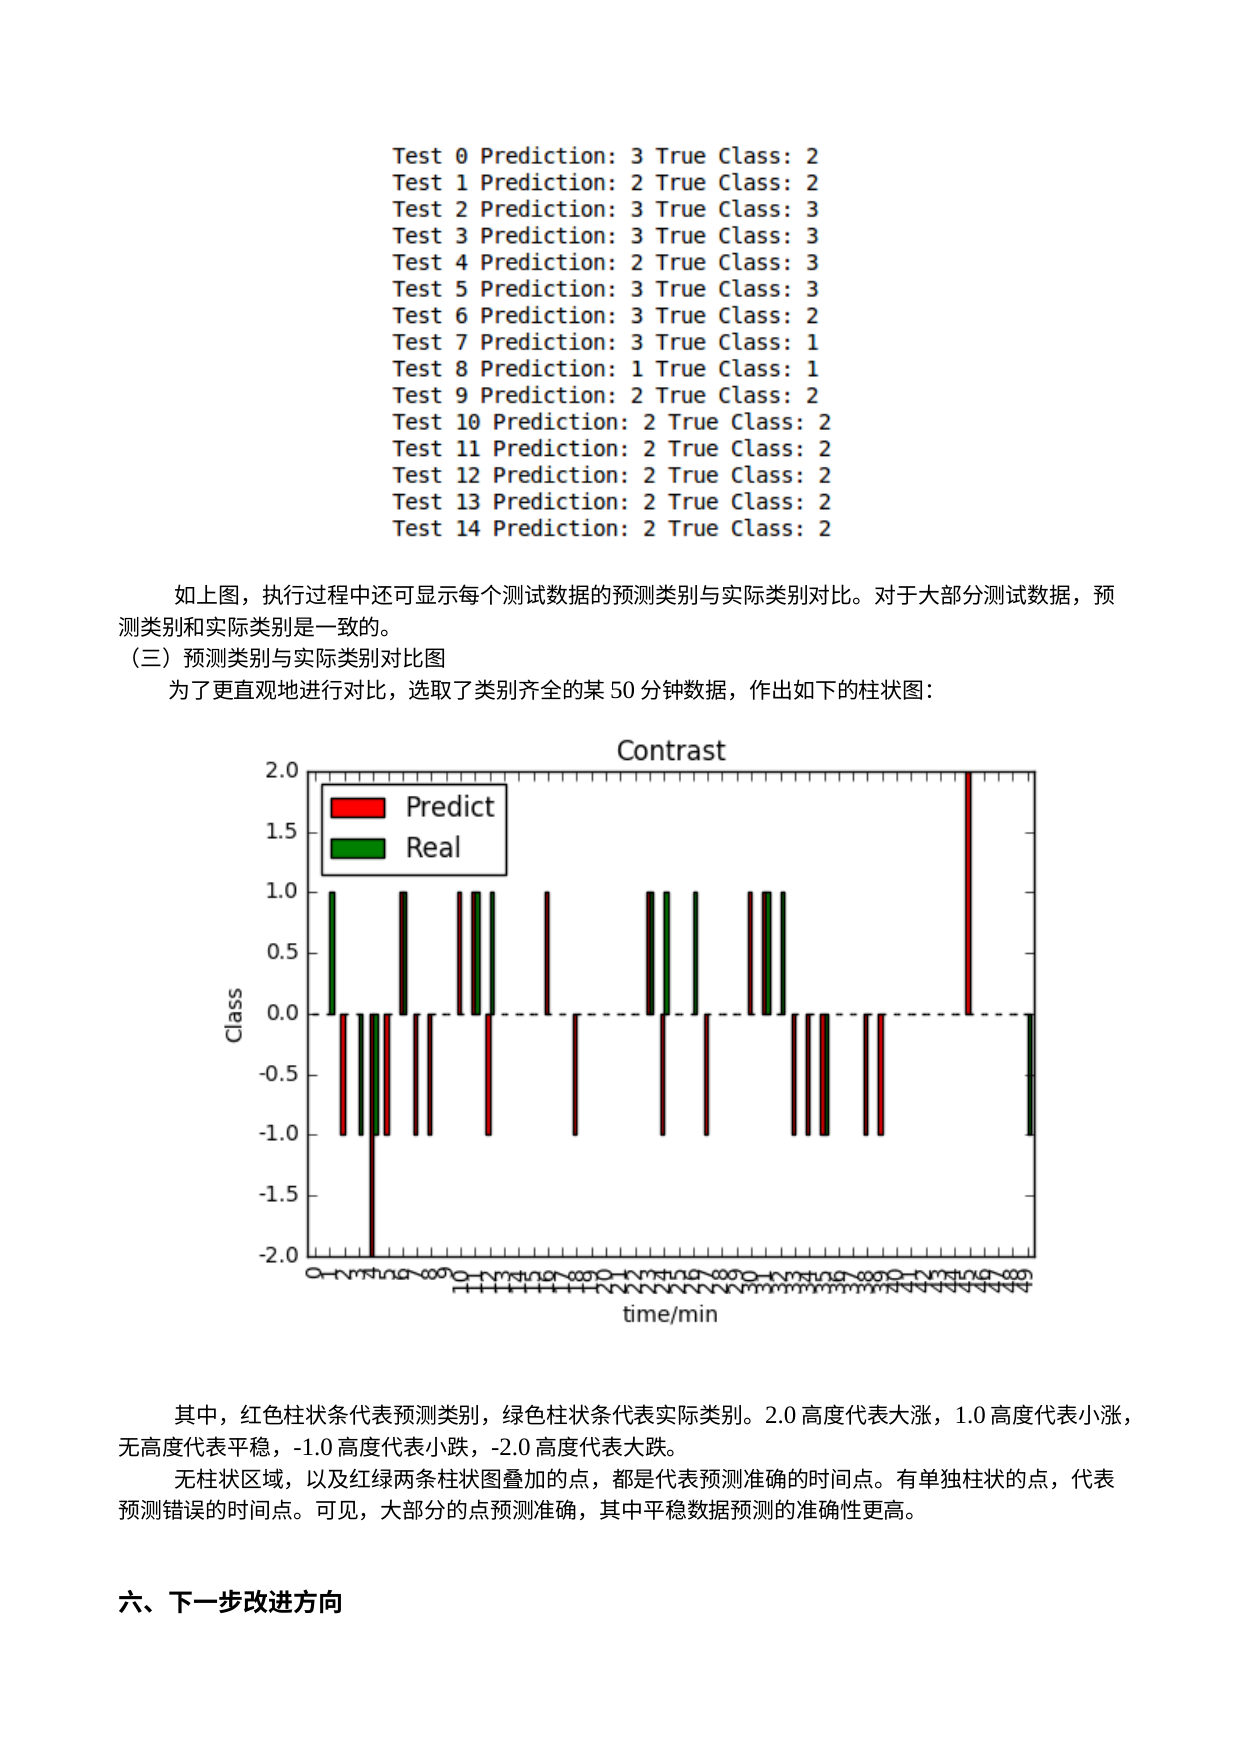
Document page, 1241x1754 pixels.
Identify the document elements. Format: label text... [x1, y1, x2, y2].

picture [377, 142, 875, 541]
picture [209, 723, 1053, 1341]
text 无柱状区域，以及红绿两条柱状图叠加的点，都是代表预测准确的时间点。有单独柱状的点，代表预测错误的时间点。可见，大部分的点预测准确，其中平稳数据预测的准确性更高。 [118, 1462, 1122, 1525]
text （三）预测类别与实际类别对比图 [118, 641, 1122, 673]
text 其中，红色柱状条代表预测类别，绿色柱状条代表实际类别。2.0高度代表大涨，1.0高度代表小涨，无高度代表平稳，-1.0高度代表小跌，-2.0高度代表大跌。 [118, 1398, 1122, 1462]
text 六、下一步改进方向 [118, 1582, 1122, 1619]
text 为了更直观地进行对比，选取了类别齐全的某50分钟数据，作出如下的柱状图： [118, 673, 1122, 705]
text 如上图，执行过程中还可显示每个测试数据的预测类别与实际类别对比。对于大部分测试数据，预测类别和实际类别是一致的。 [118, 578, 1122, 641]
